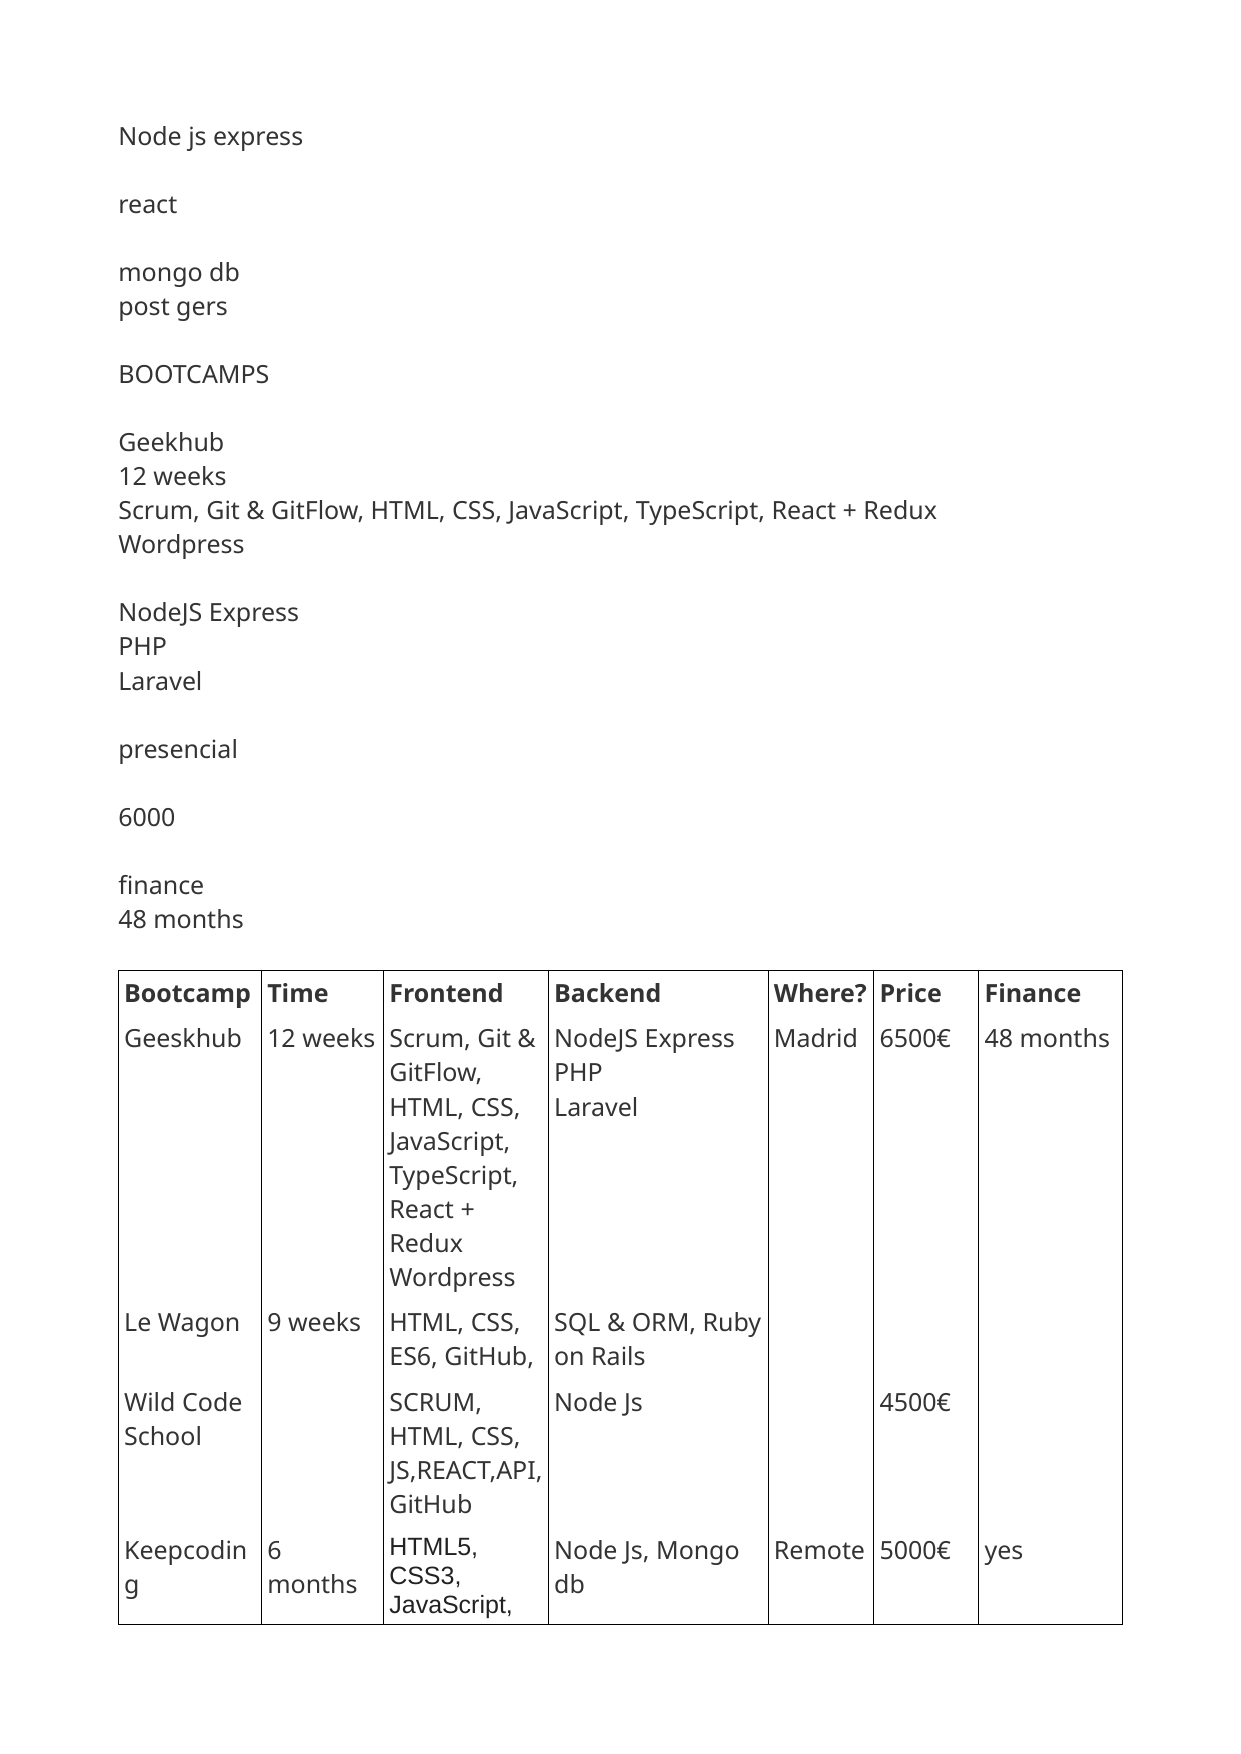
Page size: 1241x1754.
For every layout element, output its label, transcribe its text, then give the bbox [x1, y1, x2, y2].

table_cell 12 weeks [262, 1015, 383, 1299]
table_cell 5000€ [874, 1527, 978, 1624]
table_cell Remote [769, 1527, 873, 1624]
table_cell [769, 1379, 873, 1527]
table_header Price [874, 971, 978, 1015]
table_cell Node Js [549, 1379, 768, 1527]
table_header Bootcamp [119, 971, 261, 1015]
table_header Frontend [384, 971, 548, 1015]
text 12 weeks [118, 459, 1122, 493]
text BOOTCAMPS [118, 357, 1122, 391]
table_cell 6500€ [874, 1015, 978, 1299]
table_cell [262, 1379, 383, 1527]
table_cell [769, 1299, 873, 1379]
table_cell Madrid [769, 1015, 873, 1299]
table_cell Keepcoding [119, 1527, 261, 1624]
text Scrum, Git & GitFlow, HTML, CSS, JavaScript, TypeScript, React + Redux [118, 493, 1122, 527]
text Node js express [118, 118, 1122, 152]
table_cell yes [979, 1527, 1122, 1624]
text react [118, 186, 1122, 220]
table_cell [979, 1379, 1122, 1527]
text Laravel [118, 663, 1122, 697]
text PHP [118, 629, 1122, 663]
table_header Finance [979, 971, 1122, 1015]
table_header Backend [549, 971, 768, 1015]
table_cell Wild Code School [119, 1379, 261, 1527]
table_cell NodeJS Express PHP Laravel [549, 1015, 768, 1299]
table_cell SQL & ORM, Ruby on Rails [549, 1299, 768, 1379]
table_cell 4500€ [874, 1379, 978, 1527]
table_cell HTML5, CSS3, JavaScript, [384, 1527, 548, 1624]
table_header Where? [769, 971, 873, 1015]
text mongo db [118, 254, 1122, 288]
text finance 48 months [118, 867, 1122, 936]
text 6000 [118, 799, 1122, 867]
table_cell [874, 1299, 978, 1379]
table_header Time [262, 971, 383, 1015]
table_cell [979, 1299, 1122, 1379]
table_cell SCRUM, HTML, CSS, JS,REACT,API, GitHub [384, 1379, 548, 1527]
text post gers [118, 288, 1122, 322]
table_cell Node Js, Mongo db [549, 1527, 768, 1624]
table_cell 6 months [262, 1527, 383, 1624]
table_cell 9 weeks [262, 1299, 383, 1379]
table_cell Geeskhub [119, 1015, 261, 1299]
table_cell Le Wagon [119, 1299, 261, 1379]
table_cell Scrum, Git & GitFlow, HTML, CSS, JavaScript, TypeScript, React + Redux Wordpress [384, 1015, 548, 1299]
text NodeJS Express [118, 595, 1122, 629]
text Wordpress [118, 527, 1122, 561]
text presencial [118, 731, 1122, 765]
text Geekhub [118, 425, 1122, 459]
table_cell 48 months [979, 1015, 1122, 1299]
table_cell HTML, CSS, ES6, GitHub, [384, 1299, 548, 1379]
